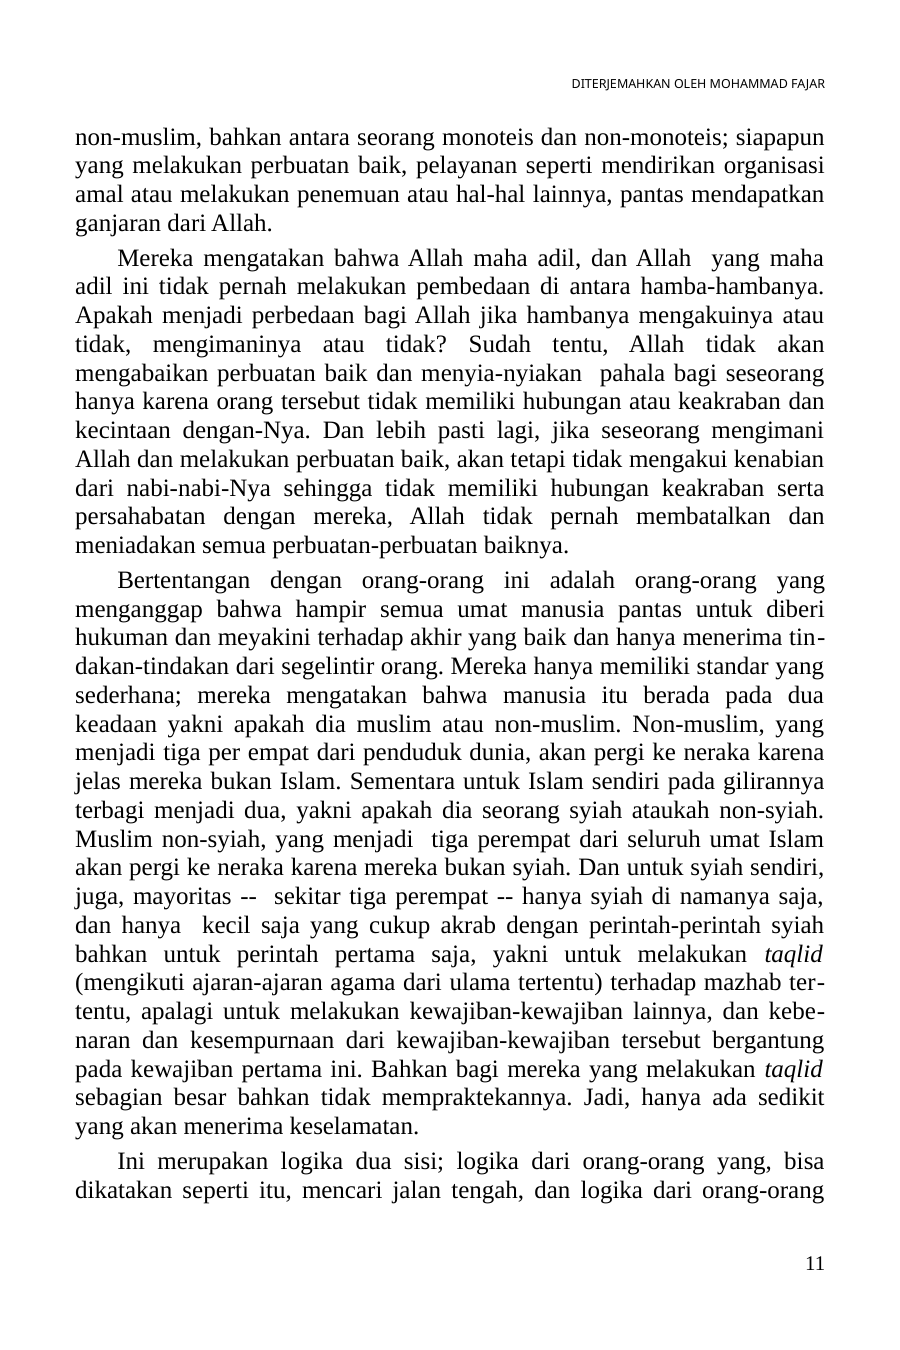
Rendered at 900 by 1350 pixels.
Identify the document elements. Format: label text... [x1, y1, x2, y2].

text non-muslim, bahkan antara seorang monoteis dan non-monoteis; siapapun yang melakukan perbuatan baik, pelayanan seperti mendirikan organisasi amal atau melakukan penemuan atau hal-hal lainnya, pantas mendapatkan ganjaran dari Allah. [75, 122, 825, 237]
text Bertentangan dengan orang-orang ini adalah orang-orang yang menganggap bahwa hampir semua umat manusia pantas untuk diberi hukuman dan meyakini terhadap akhir yang baik dan hanya menerima tin­dakan-tindakan dari segelintir orang. Mereka hanya memiliki standar yang sederhana; mereka mengatakan bahwa manusia itu berada pada dua keadaan yakni apakah dia muslim atau non-muslim. Non-muslim, yang menjadi tiga per empat dari penduduk dunia, akan pergi ke neraka karena jelas mereka bukan Islam. Sementara untuk Islam sendiri pada gilirannya terbagi menjadi dua, yakni apakah dia seorang syiah ataukah non-syiah. Muslim non-syiah, yang menjadi tiga perempat dari seluruh umat Islam akan pergi ke neraka karena mereka bukan syiah. Dan untuk syiah sendiri, juga, mayoritas -- sekitar tiga perempat -- hanya syiah di namanya saja, dan hanya kecil saja yang cukup akrab dengan perintah-perintah syiah bahkan untuk perintah pertama saja, yakni untuk melakukan taqlid (mengikuti ajaran-ajaran agama dari ulama tertentu) terhadap mazhab ter­tentu, apalagi untuk melakukan kewajiban-kewajiban lainnya, dan kebe­naran dan kesempurnaan dari kewajiban-kewajiban tersebut bergantung pada kewajiban pertama ini. Bahkan bagi mereka yang melakukan taqlid sebagian besar bahkan tidak mempraktekannya. Jadi, hanya ada sedikit yang akan menerima keselamatan. [75, 565, 825, 1140]
text Ini merupakan logika dua sisi; logika dari orang-orang yang, bisa dikatakan seperti itu, mencari jalan tengah, dan logika dari orang-orang [75, 1146, 825, 1203]
text Mereka mengatakan bahwa Allah maha adil, dan Allah yang maha adil ini tidak pernah melakukan pembedaan di antara hamba-hambanya. Apakah menjadi perbedaan bagi Allah jika hambanya mengakuinya atau tidak, mengimaninya atau tidak? Sudah tentu, Allah tidak akan mengabaikan perbuatan baik dan menyia-nyiakan pahala bagi seseorang hanya karena orang tersebut tidak memiliki hubungan atau keakraban dan kecintaan dengan-Nya. Dan lebih pasti lagi, jika seseorang mengimani Allah dan melakukan perbuatan baik, akan tetapi tidak mengakui kenabian dari nabi-nabi-Nya sehingga tidak memiliki hubungan keakraban serta persahabatan dengan mereka, Allah tidak pernah membatalkan dan meniadakan semua perbuatan-perbuatan baiknya. [75, 243, 825, 559]
